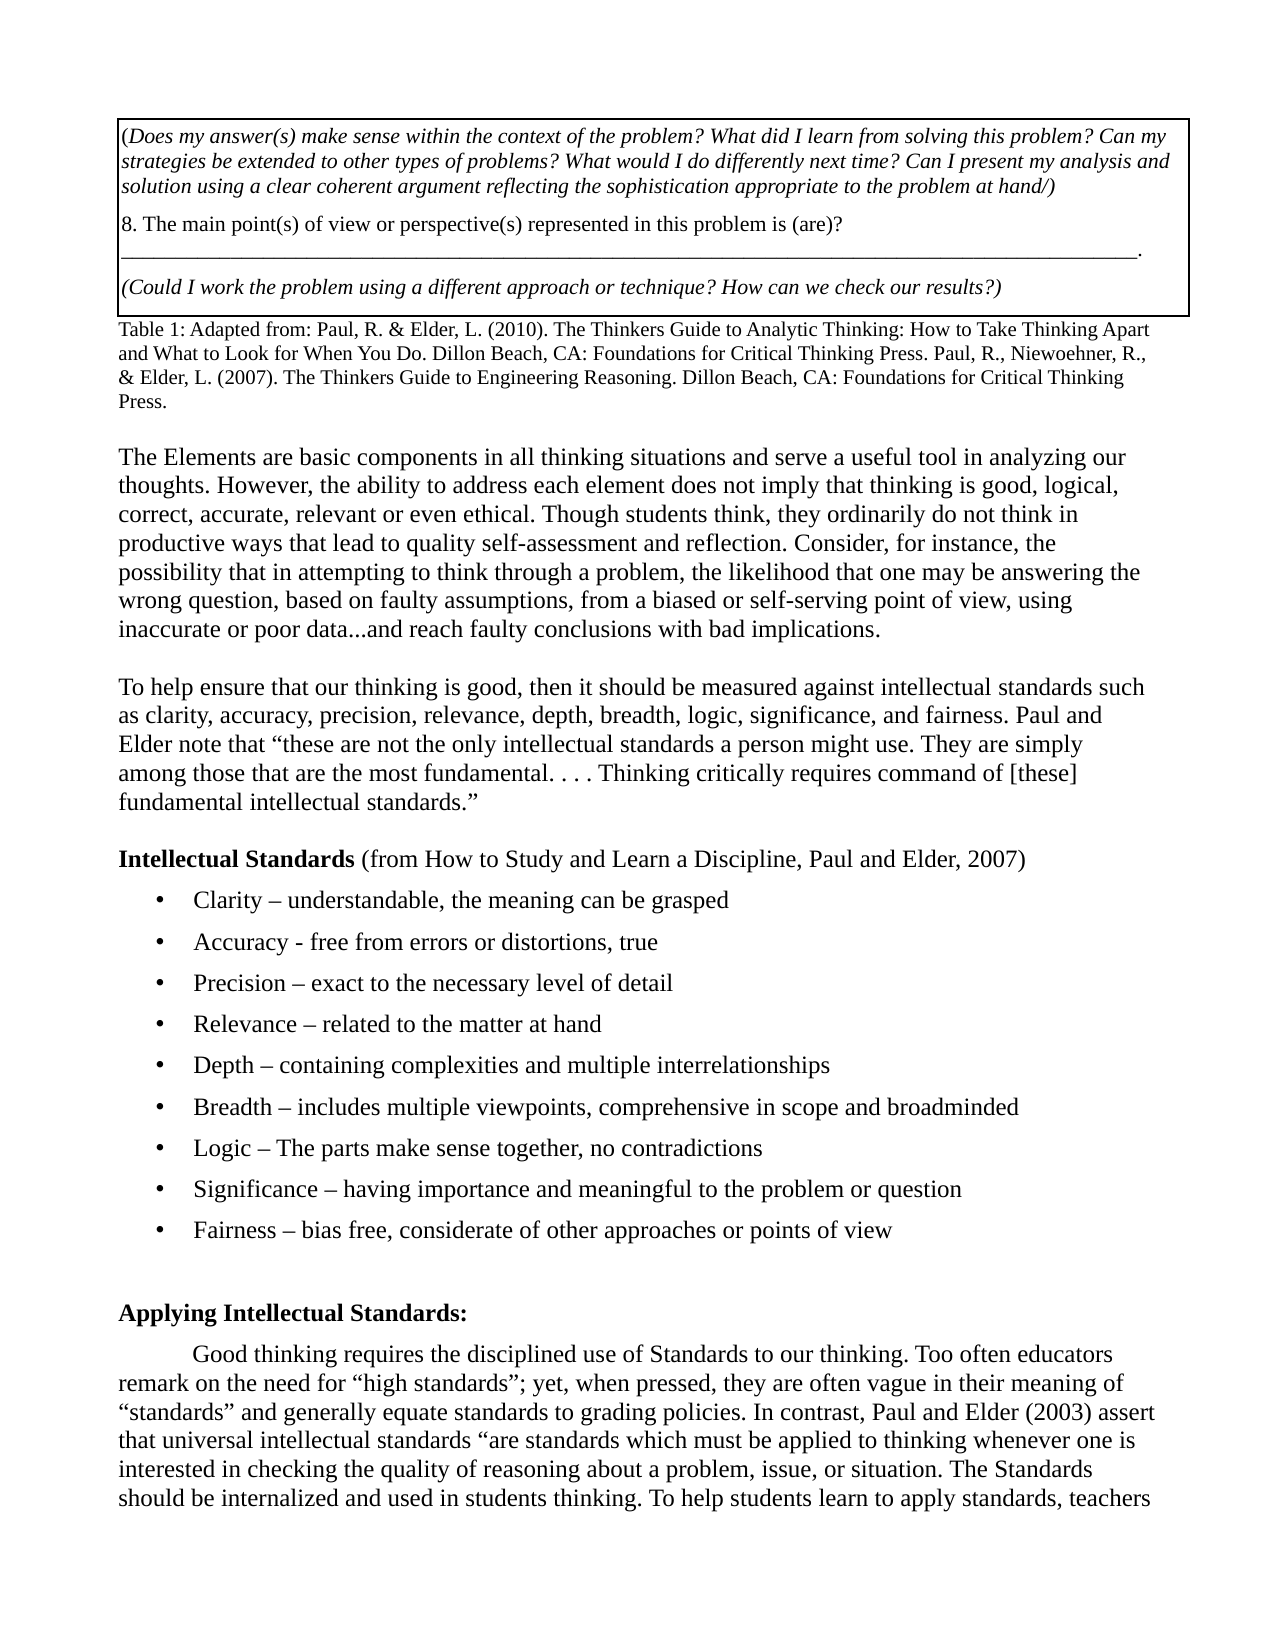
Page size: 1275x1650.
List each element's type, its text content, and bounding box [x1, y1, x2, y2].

list Precision – exact to the necessary level of detail [156, 968, 1157, 997]
list Logic – The parts make sense together, no contradictions [156, 1133, 1157, 1162]
text Table 1: Adapted from: Paul, R. & Elder, L. (2010). The Thinkers Guide to Analytic Thinking: How to Take Thinking Apart and What to Look for When You Do. Dillon Beach, CA: Foundations for Critical Thinking Press. Paul, R., Niewoehner, R., & Elder, L. (2007). The Thinkers Guide to Engineering Reasoning. Dillon Beach, CA: Foundations for Critical Thinking Press. [118, 317, 1157, 413]
text The Elements are basic components in all thinking situations and serve a useful tool in analyzing our thoughts. However, the ability to address each element does not imply that thinking is good, logical, correct, accurate, relevant or even ethical. Though students think, they ordinarily do not think in productive ways that lead to quality self-assessment and reflection. Consider, for instance, the possibility that in attempting to think through a problem, the likelihood that one may be answering the wrong question, based on faulty assumptions, from a biased or self-serving point of view, using inaccurate or poor data...and reach faulty conclusions with bad implications. [118, 442, 1157, 643]
list Significance – having importance and meaningful to the problem or question [156, 1174, 1157, 1203]
text Intellectual Standards (from How to Study and Learn a Discipline, Paul and Elder, 2007) [118, 844, 1157, 873]
table_header (Does my answer(s) make sense within the context of the problem? What did I learn from solving this problem? Can my strategies be extended to other types of problems? What would I do differently next time? Can I present my analysis and solution using a clear coherent argument reflecting the sophistication appropriate to the problem at hand/) 8. The main point(s) of view or perspective(s) represented in this problem is (are)?_____________________________________________________________________________________________. (Could I work the problem using a different approach or technique? How can we check our results?) [119, 120, 1188, 315]
list Fairness – bias free, considerate of other approaches or points of view [156, 1216, 1157, 1244]
list Clarity – understandable, the meaning can be grasped [156, 886, 1157, 914]
text Good thinking requires the disciplined use of Standards to our thinking. Too often educators remark on the need for “high standards”; yet, when pressed, they are often vague in their meaning of “standards” and generally equate standards to grading policies. In contrast, Paul and Elder (2003) assert that universal intellectual standards “are standards which must be applied to thinking whenever one is interested in checking the quality of reasoning about a problem, issue, or situation. The Standards should be internalized and used in students thinking. To help students learn to apply standards, teachers [118, 1339, 1157, 1512]
list Breadth – includes multiple viewpoints, comprehensive in scope and broadminded [156, 1092, 1157, 1121]
text Applying Intellectual Standards: [118, 1298, 1157, 1327]
list Accuracy - free from errors or distortions, true [156, 927, 1157, 956]
text To help ensure that our thinking is good, then it should be measured against intellectual standards such as clarity, accuracy, precision, relevance, depth, breadth, logic, significance, and fairness. Paul and Elder note that “these are not the only intellectual standards a person might use. They are simply among those that are the most fundamental. . . . Thinking critically requires command of [these] fundamental intellectual standards.” [118, 672, 1157, 816]
list Depth – containing complexities and multiple interrelationships [156, 1051, 1157, 1079]
list Relevance – related to the matter at hand [156, 1009, 1157, 1038]
